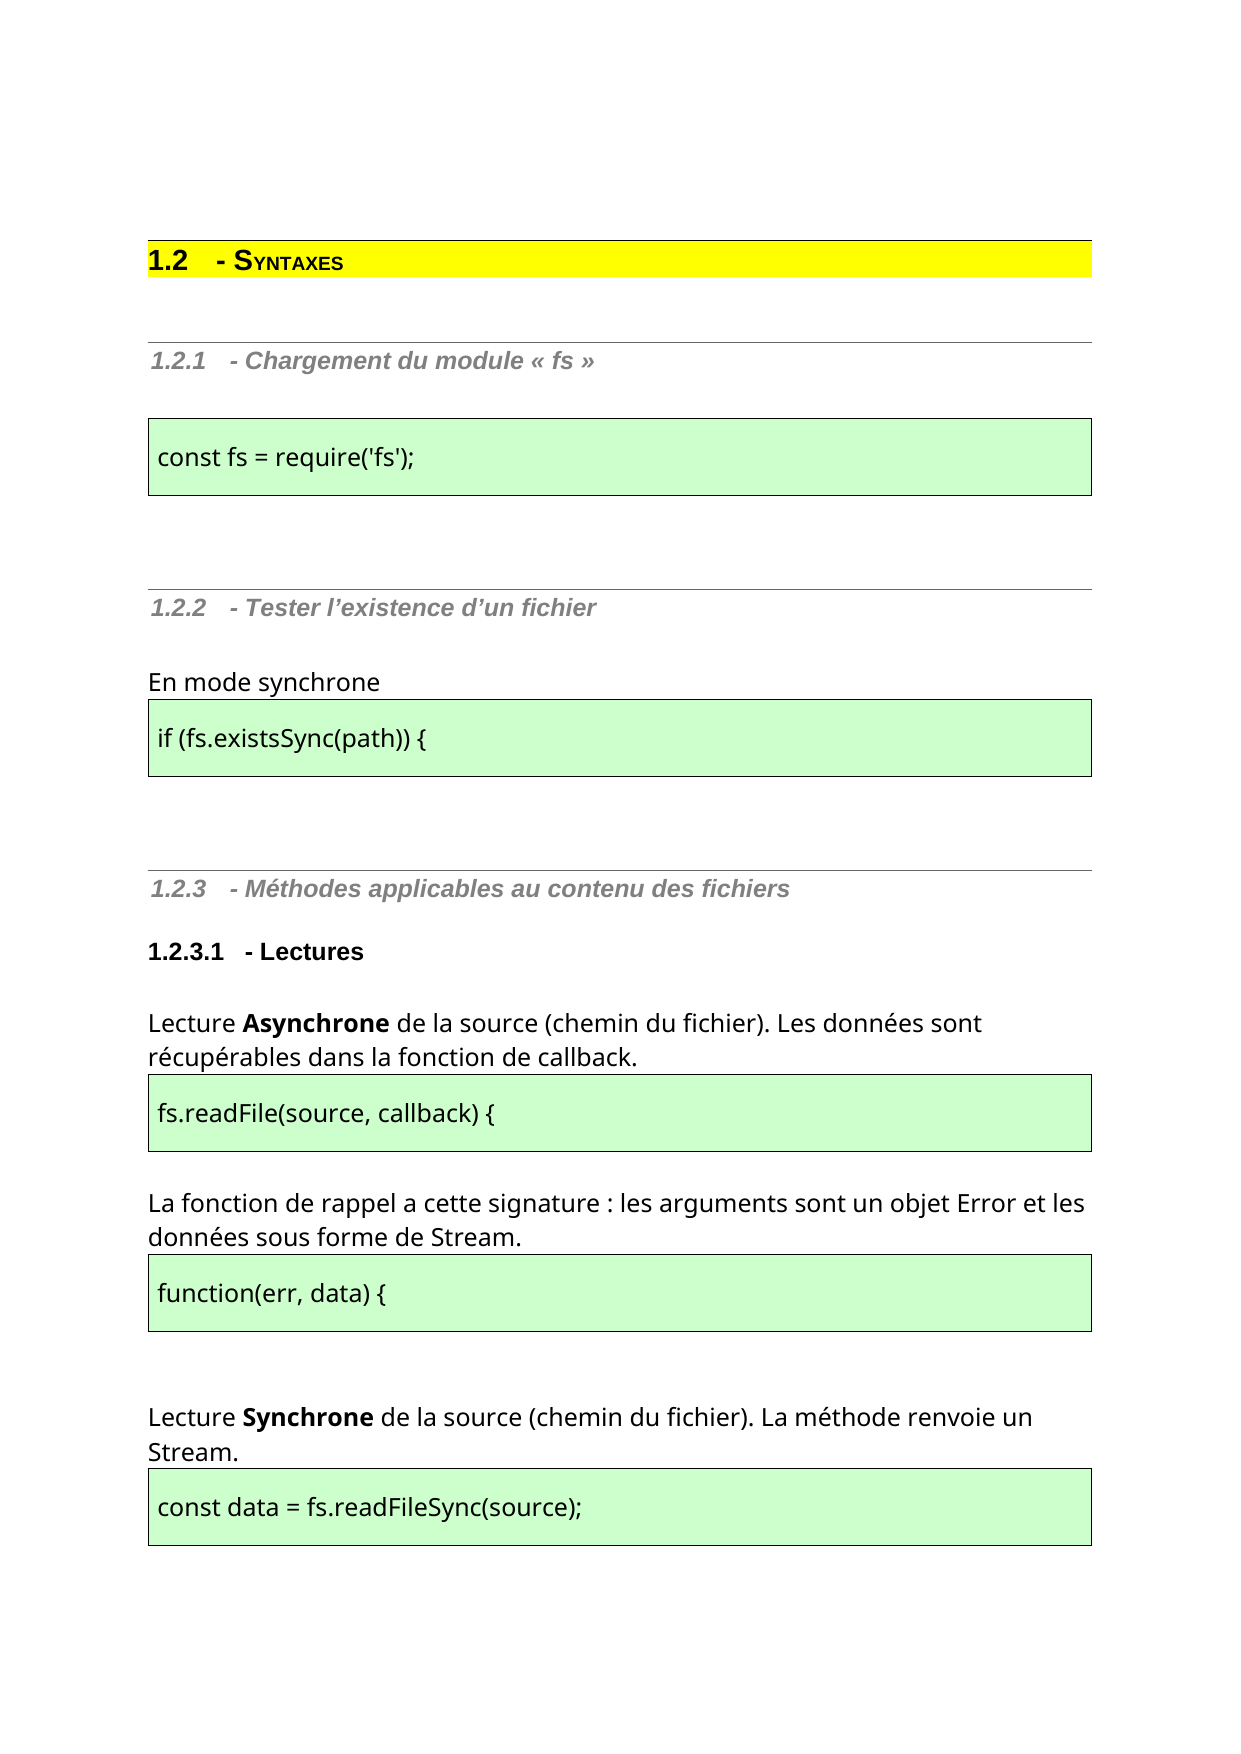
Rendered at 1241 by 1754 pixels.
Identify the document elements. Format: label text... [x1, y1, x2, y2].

text La fonction de rappel a cette signature : les arguments sont un objet Error et les données sous forme de Stream. [148, 1186, 1092, 1254]
subtitle - Chargement du module « fs » [148, 343, 1092, 378]
subtitle - Lectures [148, 937, 1092, 966]
text Lecture Synchrone de la source (chemin du fichier). La méthode renvoie un Stream. [148, 1400, 1092, 1468]
text if (fs.existsSync(path)) { [149, 700, 1091, 776]
text En mode synchrone [148, 665, 1092, 699]
text Lecture Asynchrone de la source (chemin du fichier). Les données sont récupérables dans la fonction de callback. [148, 1006, 1092, 1074]
text const data = fs.readFileSync(source); [149, 1469, 1091, 1545]
text function(err, data) { [149, 1255, 1091, 1331]
subtitle - Tester l’existence d’un fichier [148, 590, 1092, 625]
subtitle - Méthodes applicables au contenu des fichiers [148, 871, 1092, 906]
subtitle - Syntaxes [148, 241, 1092, 277]
text fs.readFile(source, callback) { [149, 1075, 1091, 1151]
text const fs = require('fs'); [149, 419, 1091, 495]
